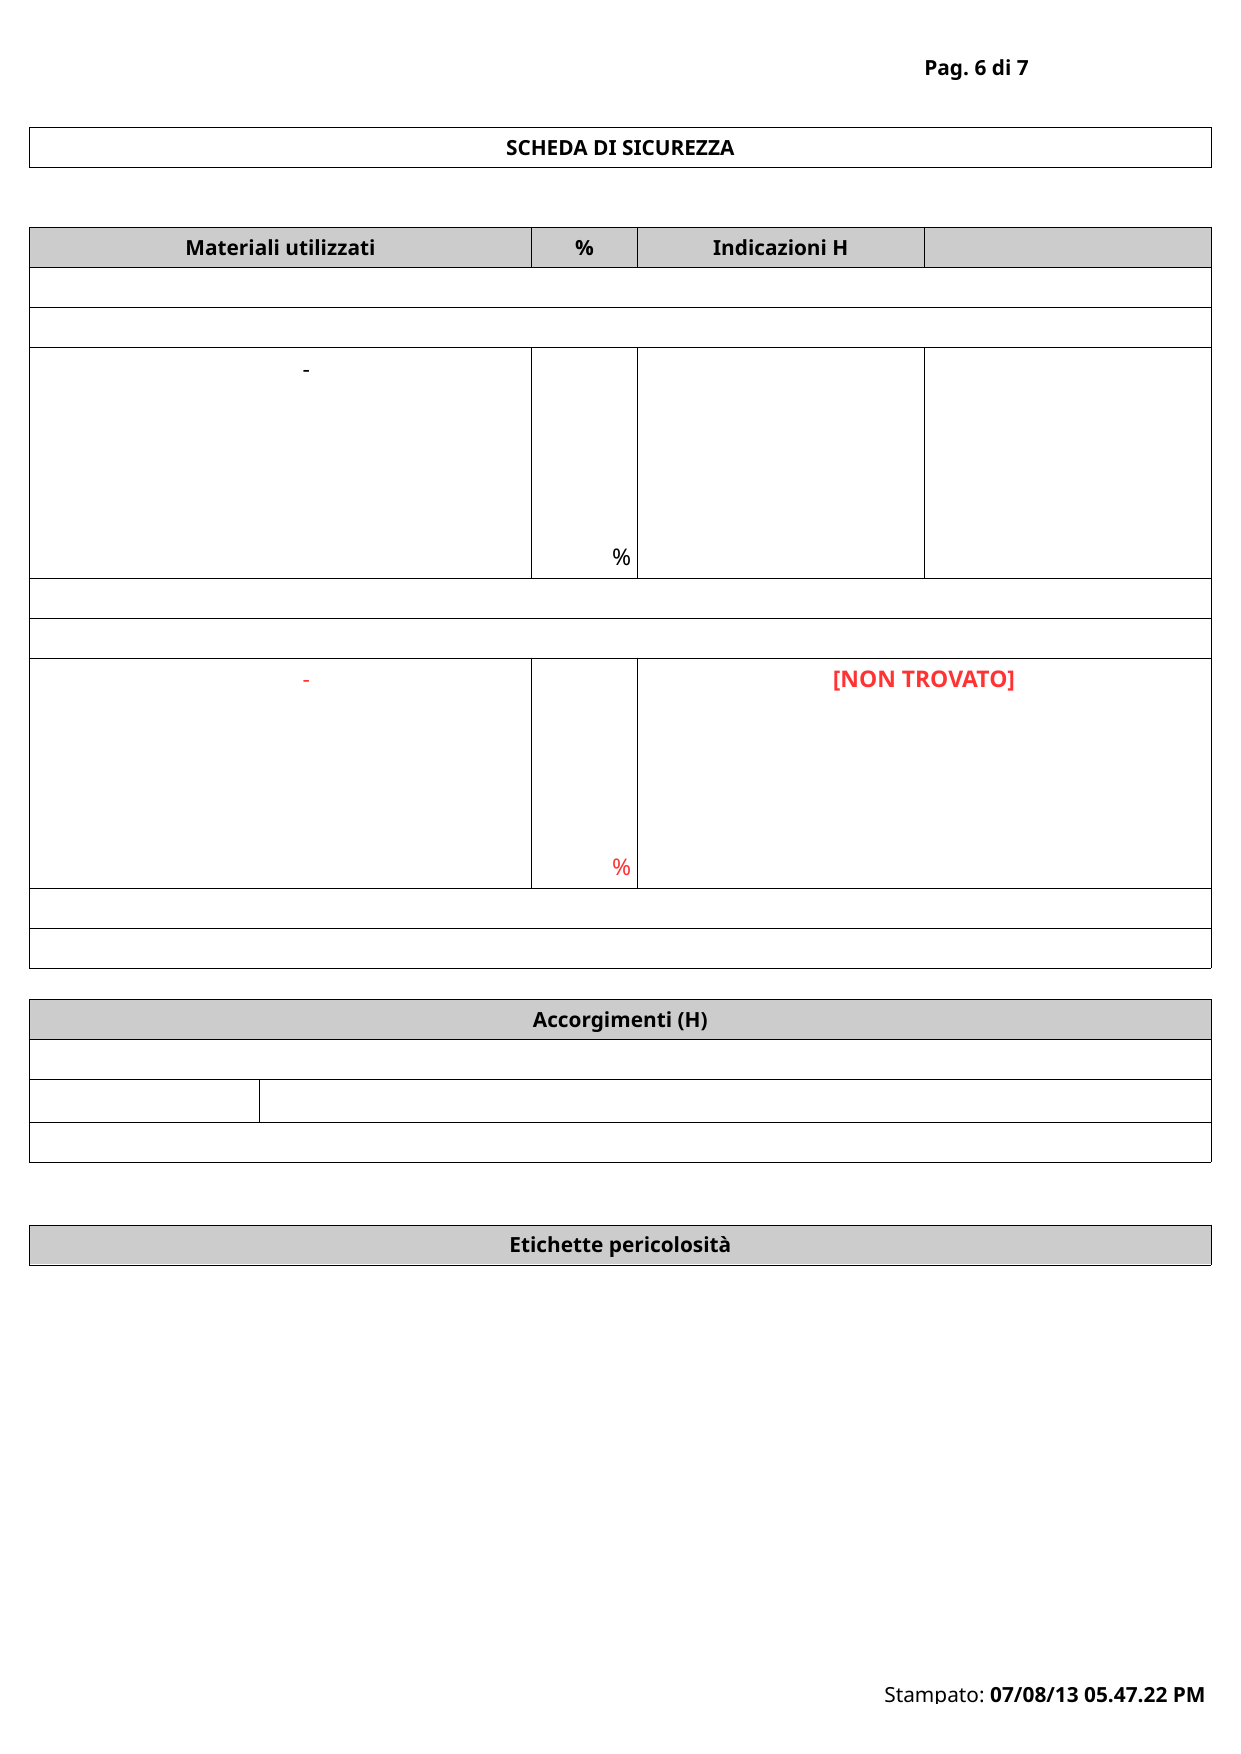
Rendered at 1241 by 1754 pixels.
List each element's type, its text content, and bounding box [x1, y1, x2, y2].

table_cell <for each="symbol in material.symbol_ids"></for> [925, 348, 1211, 577]
table_header Accorgimenti (H) [30, 1000, 1211, 1039]
table_cell </if> [30, 579, 1211, 617]
table_cell [NON TROVATO] [638, 659, 1211, 888]
table_cell <round(secure_rate.get(material, 0.0), 2)> % [532, 659, 637, 888]
table_header SCHEDA DI SICUREZZA [30, 128, 1211, 167]
table_cell <', '.join([t.name for t in material.term_h_ids])> [638, 348, 924, 577]
table_cell <round(secure_rate.get(material, 0.0), 2)> % [532, 348, 637, 577]
table_cell <advice.note> [260, 1080, 1211, 1122]
table_cell </if> [30, 889, 1211, 928]
table_header Materiali utilizzati [30, 228, 531, 267]
table_cell </for> [30, 929, 1211, 968]
table_header [925, 228, 1211, 267]
table_header % [532, 228, 637, 267]
table_cell <if test="not len(material.term_h_ids)"> [30, 619, 1211, 657]
table_header Etichette pericolosità [30, 1226, 1211, 1264]
table_header Indicazioni H [638, 228, 924, 267]
table_cell <for each="advice in secure_advice"> [30, 1040, 1211, 1079]
table_cell <material.default_code or ''> - <material.name> [30, 348, 531, 577]
text <for each="secure_material, secure_advice, secure_rate, security_symbol in get_security_object(o)"> [29, 168, 1211, 196]
table_cell <for each="material in secure_material"> [30, 268, 1211, 307]
table_cell <material.default_code or ''> - <material.name> [30, 659, 531, 888]
table_cell <advice.name> [30, 1080, 259, 1122]
table_cell <if test="len(material.term_h_ids)"> [30, 308, 1211, 347]
table_cell </for> [30, 1123, 1211, 1162]
